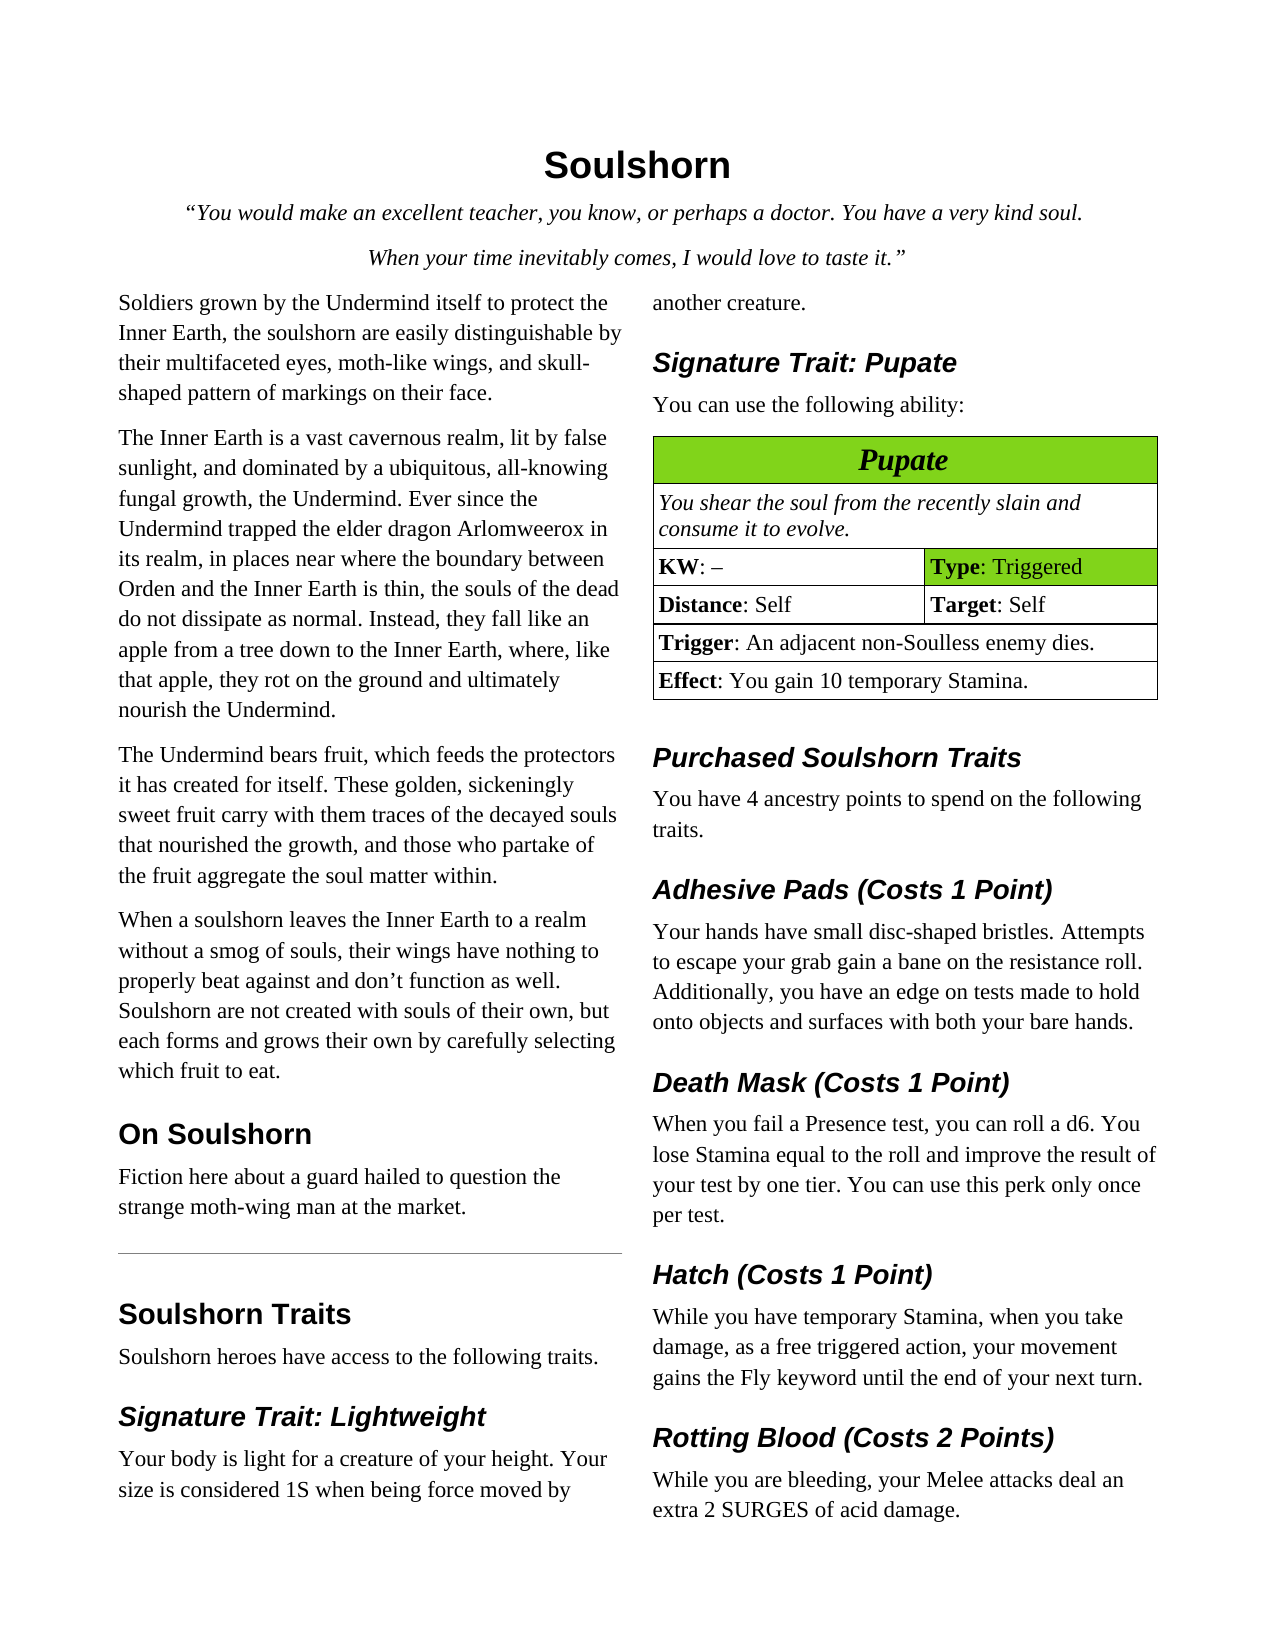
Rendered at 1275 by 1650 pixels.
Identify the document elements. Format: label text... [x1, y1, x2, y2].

text You can use the following ability: [652, 391, 1157, 417]
table_cell Distance: Self [654, 586, 924, 623]
text “You would make an excellent teacher, you know, or perhaps a doctor. You have a very kind soul. [118, 199, 1157, 226]
subtitle On Soulshorn [118, 1117, 622, 1151]
subtitle Adhesive Pads (Costs 1 Point) [652, 873, 1157, 905]
table_header Type: Triggered [925, 549, 1157, 585]
subtitle Purchased Soulshorn Traits [652, 741, 1157, 773]
subtitle Hatch (Costs 1 Point) [652, 1259, 1157, 1291]
text The Inner Earth is a vast cavernous realm, lit by false sunlight, and dominated by a ubiquitous, all-knowing fungal growth, the Undermind. Ever since the Undermind trapped the elder dragon Arlomweerox in its realm, in places near where the boundary between Orden and the Inner Earth is thin, the souls of the dead do not dissipate as normal. Instead, they fall like an apple from a tree down to the Inner Earth, where, like that apple, they rot on the ground and ultimately nourish the Undermind. [118, 424, 622, 722]
table_cell You shear the soul from the recently slain and consume it to evolve. [654, 484, 1157, 548]
subtitle Rotting Blood (Costs 2 Points) [652, 1421, 1157, 1453]
subtitle Soulshorn Traits [118, 1297, 622, 1331]
table_header Pupate [654, 437, 1157, 483]
text Your hands have small disc-shaped bristles. Attempts to escape your grab gain a bane on the resistance roll. Additionally, you have an edge on tests made to hold onto objects and surfaces with both your bare hands. [652, 918, 1157, 1035]
table_header Trigger: An adjacent non-Soulless enemy dies. [654, 625, 1157, 661]
subtitle Signature Trait: Lightweight [118, 1401, 622, 1433]
subtitle Signature Trait: Pupate [652, 346, 1157, 378]
table_cell Target: Self [925, 586, 1157, 623]
text When a soulshorn leaves the Inner Earth to a realm without a smog of souls, their wings have nothing to properly beat against and don’t function as well. Soulshorn are not created with souls of their own, but each forms and grows their own by carefully selecting which fruit to eat. [118, 907, 622, 1084]
text When you fail a Presence test, you can roll a d6. You lose Stamina equal to the roll and improve the result of your test by one tier. You can use this perk only once per test. [652, 1111, 1157, 1227]
text You have 4 ancestry points to spend on the following traits. [652, 786, 1157, 842]
text Your body is light for a creature of your height. Your size is considered 1S when being force moved by [118, 1445, 622, 1502]
text While you have temporary Stamina, when you take damage, as a free triggered action, your movement gains the Fly keyword until the end of your next turn. [652, 1303, 1157, 1390]
text The Undermind bears fruit, which feeds the protectors it has created for itself. These golden, sickeningly sweet fruit carry with them traces of the decayed souls that nourished the growth, and those who partake of the fruit aggregate the soul matter within. [118, 741, 622, 888]
text Soldiers grown by the Undermind itself to protect the Inner Earth, the soulshorn are easily distinguishable by their multifaceted eyes, moth-like wings, and skull-shaped pattern of markings on their face. [118, 289, 622, 406]
table_cell Effect: You gain 10 temporary Stamina. [654, 662, 1157, 699]
table_header KW: – [654, 549, 924, 585]
text Soulshorn heroes have access to the following traits. [118, 1343, 622, 1370]
subtitle Death Mask (Costs 1 Point) [652, 1066, 1157, 1098]
text While you are bleeding, your Melee attacks deal an extra 2 SURGES of acid damage. [652, 1466, 1157, 1522]
text another creature. [652, 289, 1157, 315]
text When your time inevitably comes, I would love to taste it.” [118, 244, 1157, 270]
subtitle Soulshorn [118, 143, 1157, 187]
text Fiction here about a guard hailed to question the strange moth-wing man at the market. [118, 1163, 622, 1220]
